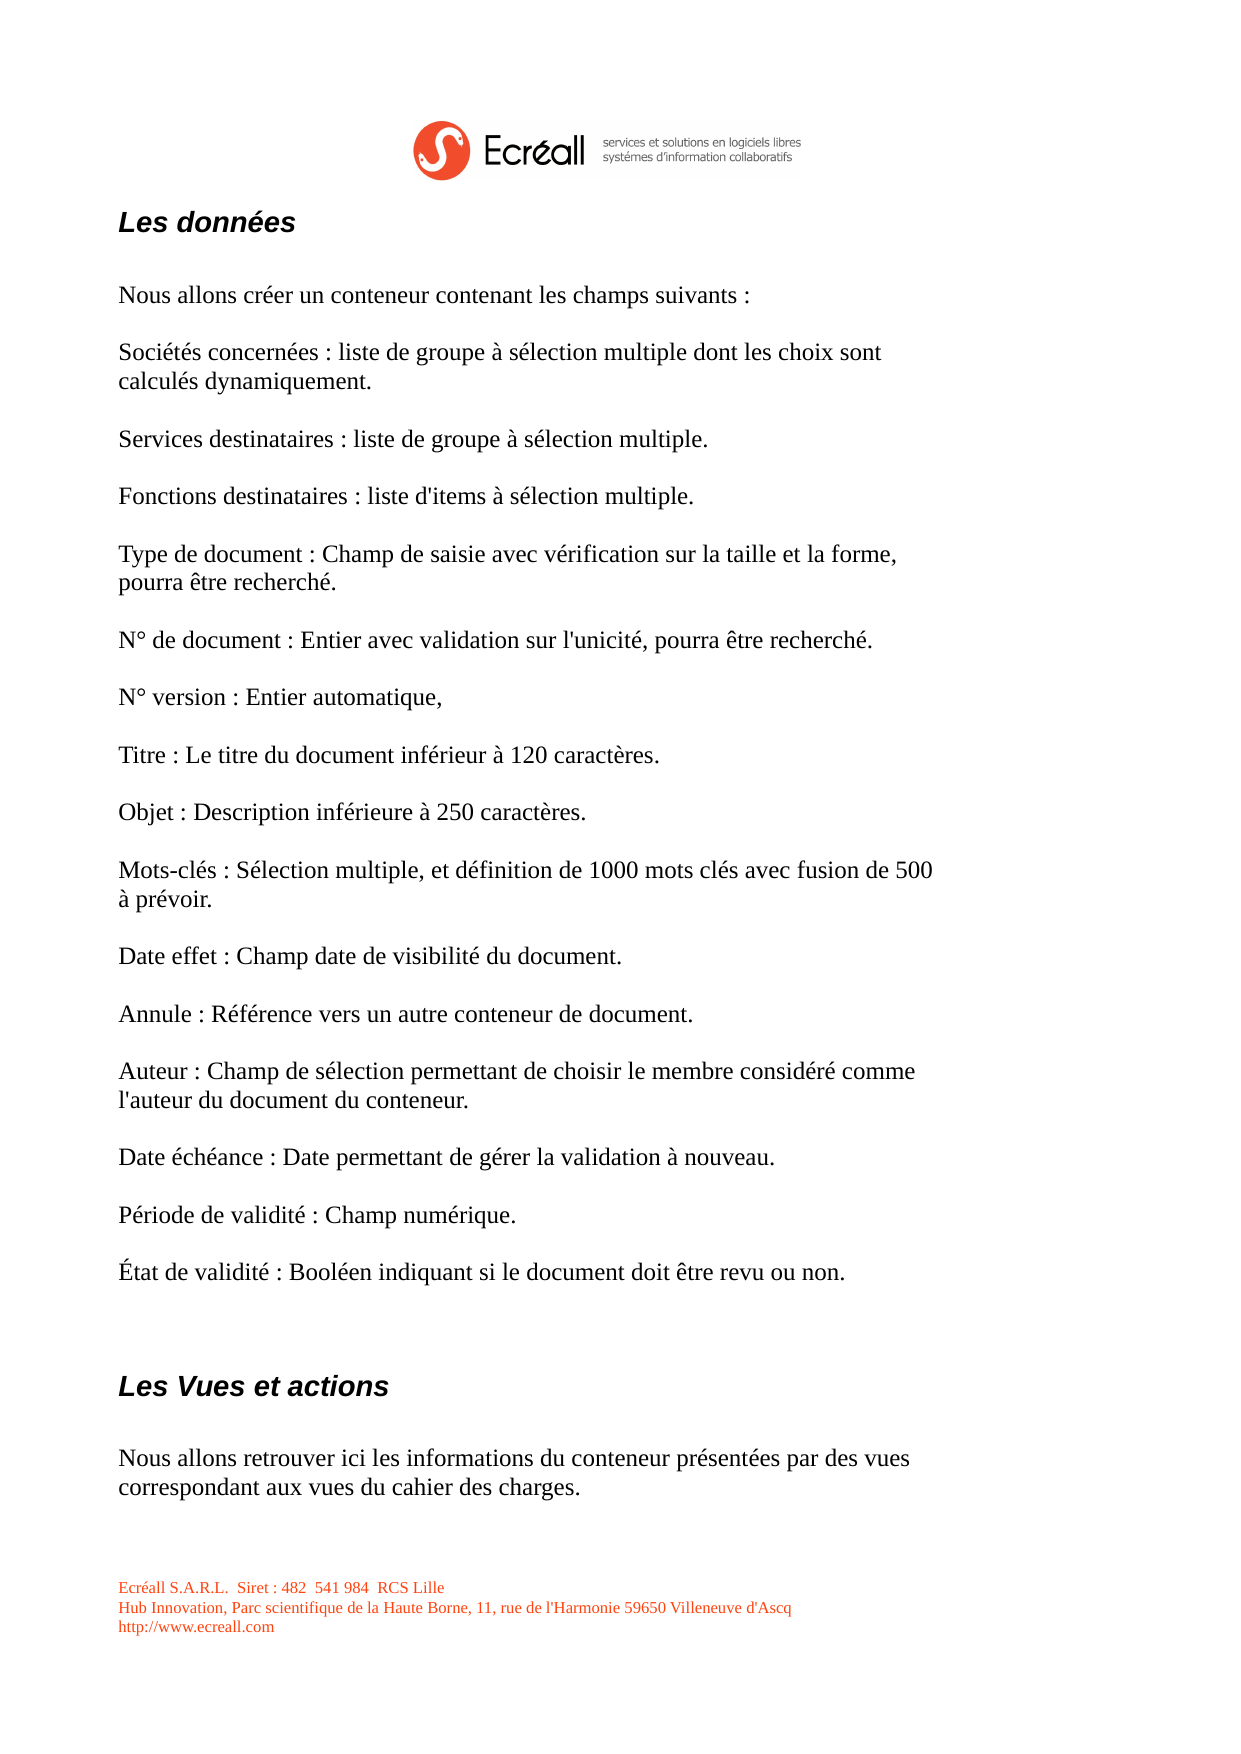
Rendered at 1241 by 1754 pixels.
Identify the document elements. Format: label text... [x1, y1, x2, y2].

text Type de document : Champ de saisie avec vérification sur la taille et la forme, [118, 539, 1122, 567]
text Nous allons créer un conteneur contenant les champs suivants : [118, 280, 1122, 309]
text Sociétés concernées : liste de groupe à sélection multiple dont les choix sont [118, 337, 1122, 366]
text N° de document : Entier avec validation sur l'unicité, pourra être recherché. [118, 625, 1122, 654]
text Annule : Référence vers un autre conteneur de document. [118, 999, 1122, 1027]
text calculés dynamiquement. [118, 366, 1122, 395]
text l'auteur du document du conteneur. [118, 1085, 1122, 1114]
subtitle Les données [118, 205, 1122, 239]
text Nous allons retrouver ici les informations du conteneur présentées par des vues [118, 1443, 1122, 1472]
text Objet : Description inférieure à 250 caractères. [118, 797, 1122, 826]
text à prévoir. [118, 884, 1122, 912]
picture [413, 120, 801, 181]
subtitle Les Vues et actions [118, 1369, 1122, 1402]
text Date échéance : Date permettant de gérer la validation à nouveau. [118, 1142, 1122, 1171]
text Fonctions destinataires : liste d'items à sélection multiple. [118, 481, 1122, 510]
text Titre : Le titre du document inférieur à 120 caractères. [118, 740, 1122, 769]
text Auteur : Champ de sélection permettant de choisir le membre considéré comme [118, 1056, 1122, 1085]
text Période de validité : Champ numérique. [118, 1200, 1122, 1229]
text État de validité : Booléen indiquant si le document doit être revu ou non. [118, 1257, 1122, 1286]
text N° version : Entier automatique, [118, 682, 1122, 711]
text Date effet : Champ date de visibilité du document. [118, 941, 1122, 970]
text Mots-clés : Sélection multiple, et définition de 1000 mots clés avec fusion de 500 [118, 855, 1122, 884]
text pourra être recherché. [118, 567, 1122, 596]
text Services destinataires : liste de groupe à sélection multiple. [118, 424, 1122, 452]
text correspondant aux vues du cahier des charges. [118, 1472, 1122, 1501]
